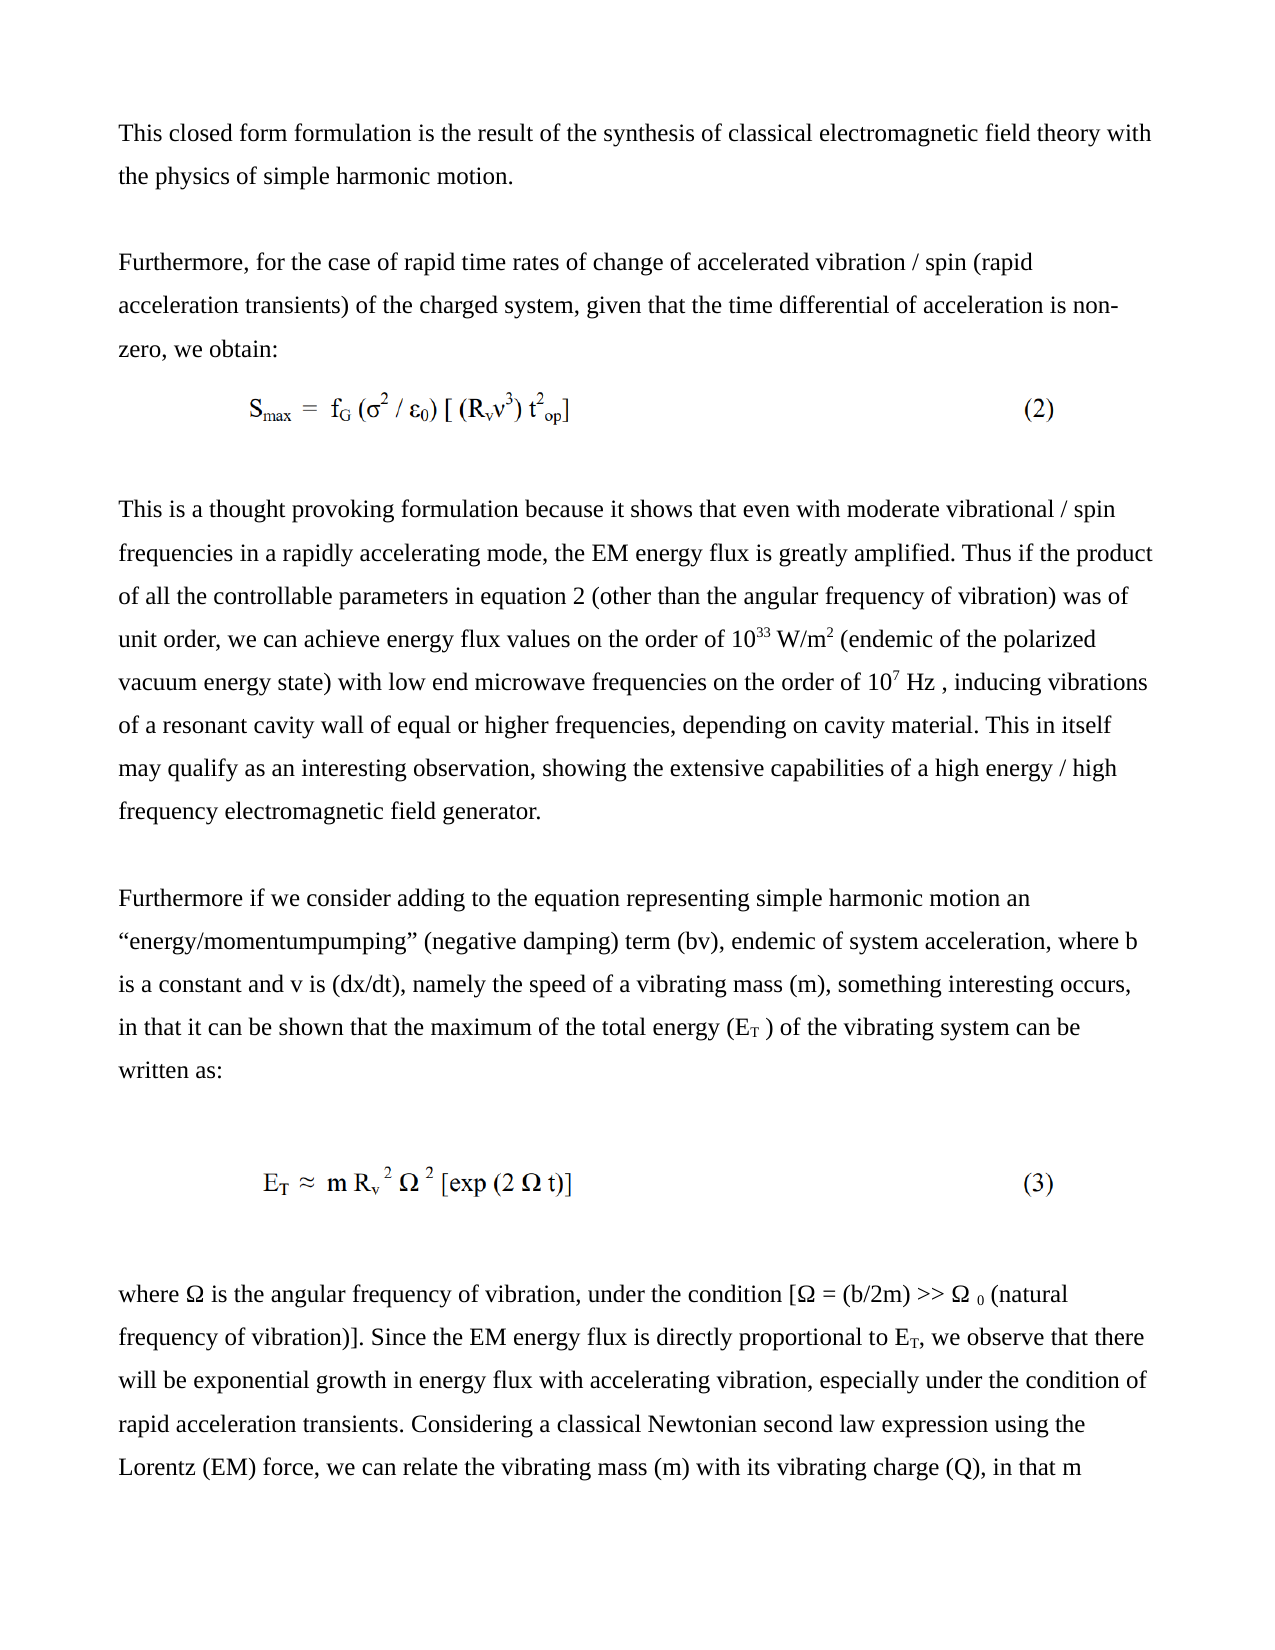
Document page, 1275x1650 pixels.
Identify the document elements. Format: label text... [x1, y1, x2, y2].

picture [212, 376, 1063, 437]
picture [217, 1141, 1058, 1222]
text where Ω is the angular frequency of vibration, under the condition [Ω = (b/2m) >> Ω 0 (natural frequency of vibration)]. Since the EM energy flux is directly proportional to ET, we observe that there will be exponential growth in energy flux with accelerating vibration, especially under the condition of rapid acceleration transients. Considering a classical Newtonian second law expression using the Lorentz (EM) force, we can relate the vibrating mass (m) with its vibrating charge (Q), in that m [118, 1279, 1157, 1481]
text Furthermore, for the case of rapid time rates of change of accelerated vibration / spin (rapid acceleration transients) of the charged system, given that the time differential of acceleration is non-zero, we obtain: [118, 247, 1157, 362]
text Furthermore if we consider adding to the equation representing simple harmonic motion an “energy/momentumpumping” (negative damping) term (bv), endemic of system acceleration, where b is a constant and v is (dx/dt), namely the speed of a vibrating mass (m), something interesting occurs, in that it can be shown that the maximum of the total energy (ET ) of the vibrating system can be written as: [118, 883, 1157, 1084]
text This is a thought provoking formulation because it shows that even with moderate vibrational / spin frequencies in a rapidly accelerating mode, the EM energy flux is greatly amplified. Thus if the product of all the controllable parameters in equation 2 (other than the angular frequency of vibration) was of unit order, we can achieve energy flux values on the order of 1033 W/m2 (endemic of the polarized vacuum energy state) with low end microwave frequencies on the order of 107 Hz , inducing vibrations of a resonant cavity wall of equal or higher frequencies, depending on cavity material. This in itself may qualify as an interesting observation, showing the extensive capabilities of a high energy / high frequency electromagnetic field generator. [118, 494, 1157, 825]
text This closed form formulation is the result of the synthesis of classical electromagnetic field theory with the physics of simple harmonic motion. [118, 118, 1157, 190]
